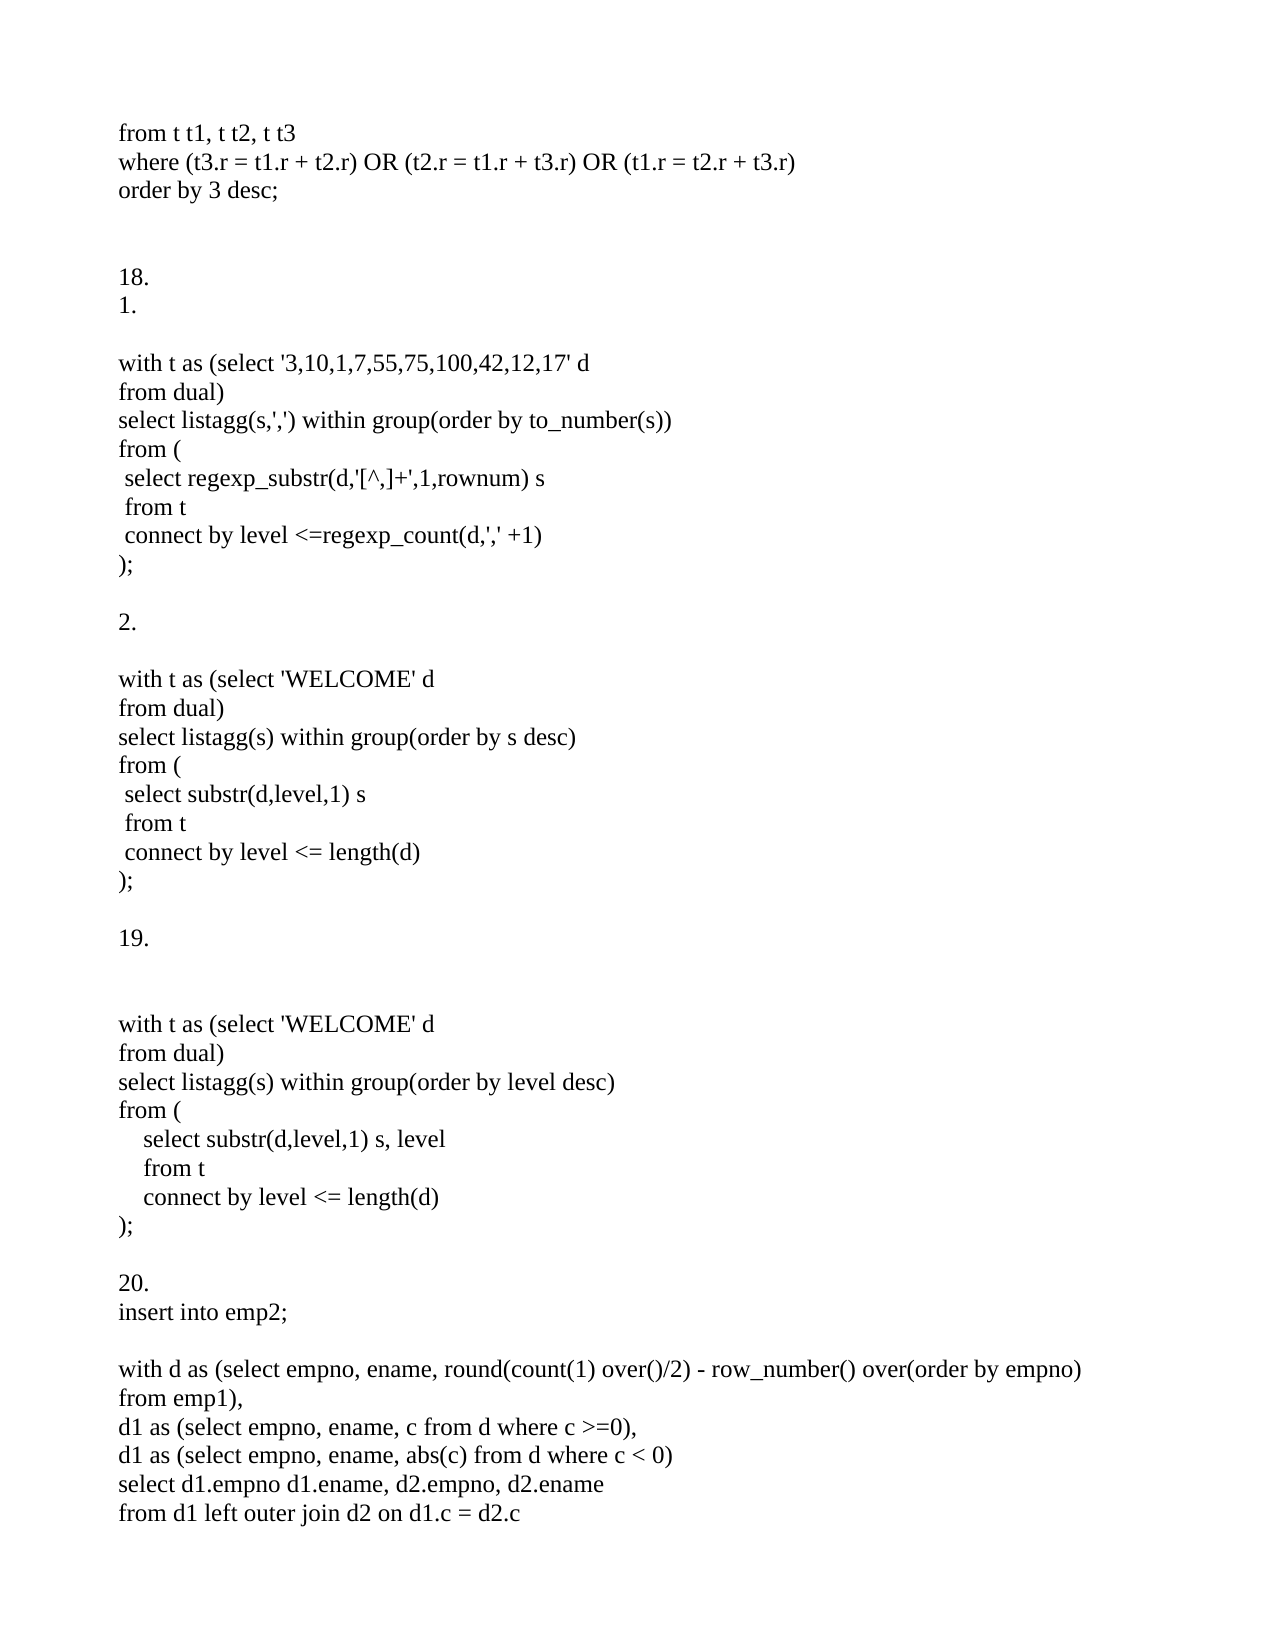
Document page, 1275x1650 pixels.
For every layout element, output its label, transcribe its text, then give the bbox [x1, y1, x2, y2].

text with t as (select 'WELCOME' d from dual) select listagg(s) within group(order by level desc) from ( select substr(d,level,1) s, level from t connect by level <= length(d) ); [118, 981, 1157, 1239]
text 1. with t as (select '3,10,1,7,55,75,100,42,12,17' d from dual) select listagg(s,',') within group(order by to_number(s)) from ( select regexp_substr(d,'[^,]+',1,rownum) s from t connect by level <=regexp_count(d,',' +1) ); 2. with t as (select 'WELCOME' d from dual) select listagg(s) within group(order by s desc) from ( select substr(d,level,1) s from t connect by level <= length(d) ); [118, 291, 1157, 894]
text from t t1, t t2, t t3 where (t3.r = t1.r + t2.r) OR (t2.r = t1.r + t3.r) OR (t1.r = t2.r + t3.r) order by 3 desc; [118, 118, 1157, 204]
text 18. [118, 262, 1157, 291]
text insert into emp2; with d as (select empno, ename, round(count(1) over()/2) - row_number() over(order by empno) from emp1), d1 as (select empno, ename, c from d where c >=0), d1 as (select empno, ename, abs(c) from d where c < 0) select d1.empno d1.ename, d2.empno, d2.ename from d1 left outer join d2 on d1.c = d2.c [118, 1297, 1157, 1527]
text 20. [118, 1268, 1157, 1297]
text 19. [118, 923, 1157, 952]
